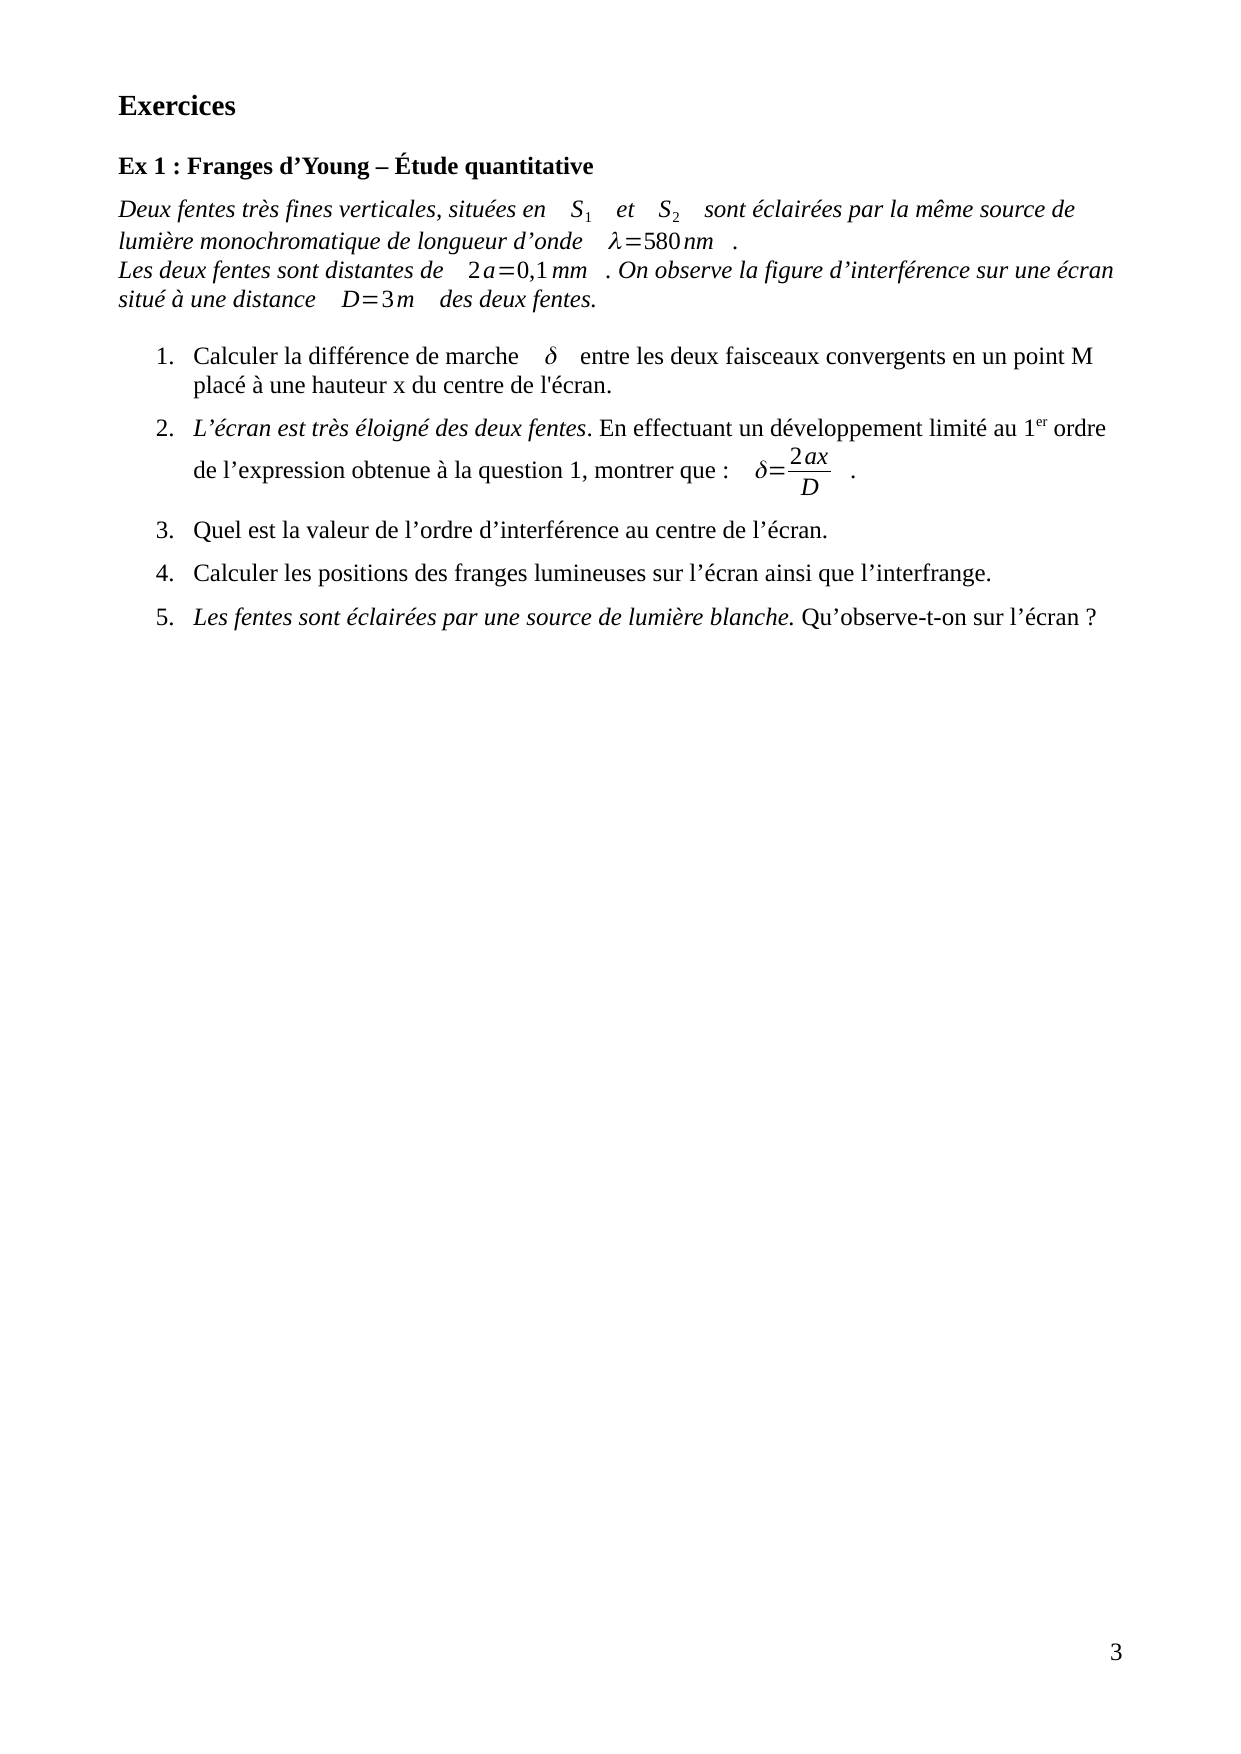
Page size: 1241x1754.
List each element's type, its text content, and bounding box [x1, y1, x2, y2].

list Quel est la valeur de l’ordre d’interférence au centre de l’écran. [156, 515, 1122, 544]
text Ex 1 : Franges d’Young – Étude quantitative [118, 151, 1122, 179]
text Exercices [118, 88, 1122, 122]
text Deux fentes très fines verticales, situées en et sont éclairées par la même source de lumière monochromatique de longueur d’onde . [118, 194, 1122, 255]
text Les deux fentes sont distantes de . On observe la figure d’interférence sur une écran situé à une distance des deux fentes. [118, 255, 1122, 313]
list Calculer les positions des franges lumineuses sur l’écran ainsi que l’interfrange. [156, 558, 1122, 587]
list Les fentes sont éclairées par une source de lumière blanche. Qu’observe-t-on sur l’écran ? [156, 602, 1122, 630]
list L’écran est très éloigné des deux fentes. En effectuant un développement limité au 1er ordre de l’expression obtenue à la question 1, montrer que : . [156, 413, 1122, 501]
list Calculer la différence de marche entre les deux faisceaux convergents en un point M placé à une hauteur x du centre de l'écran. [156, 341, 1122, 399]
